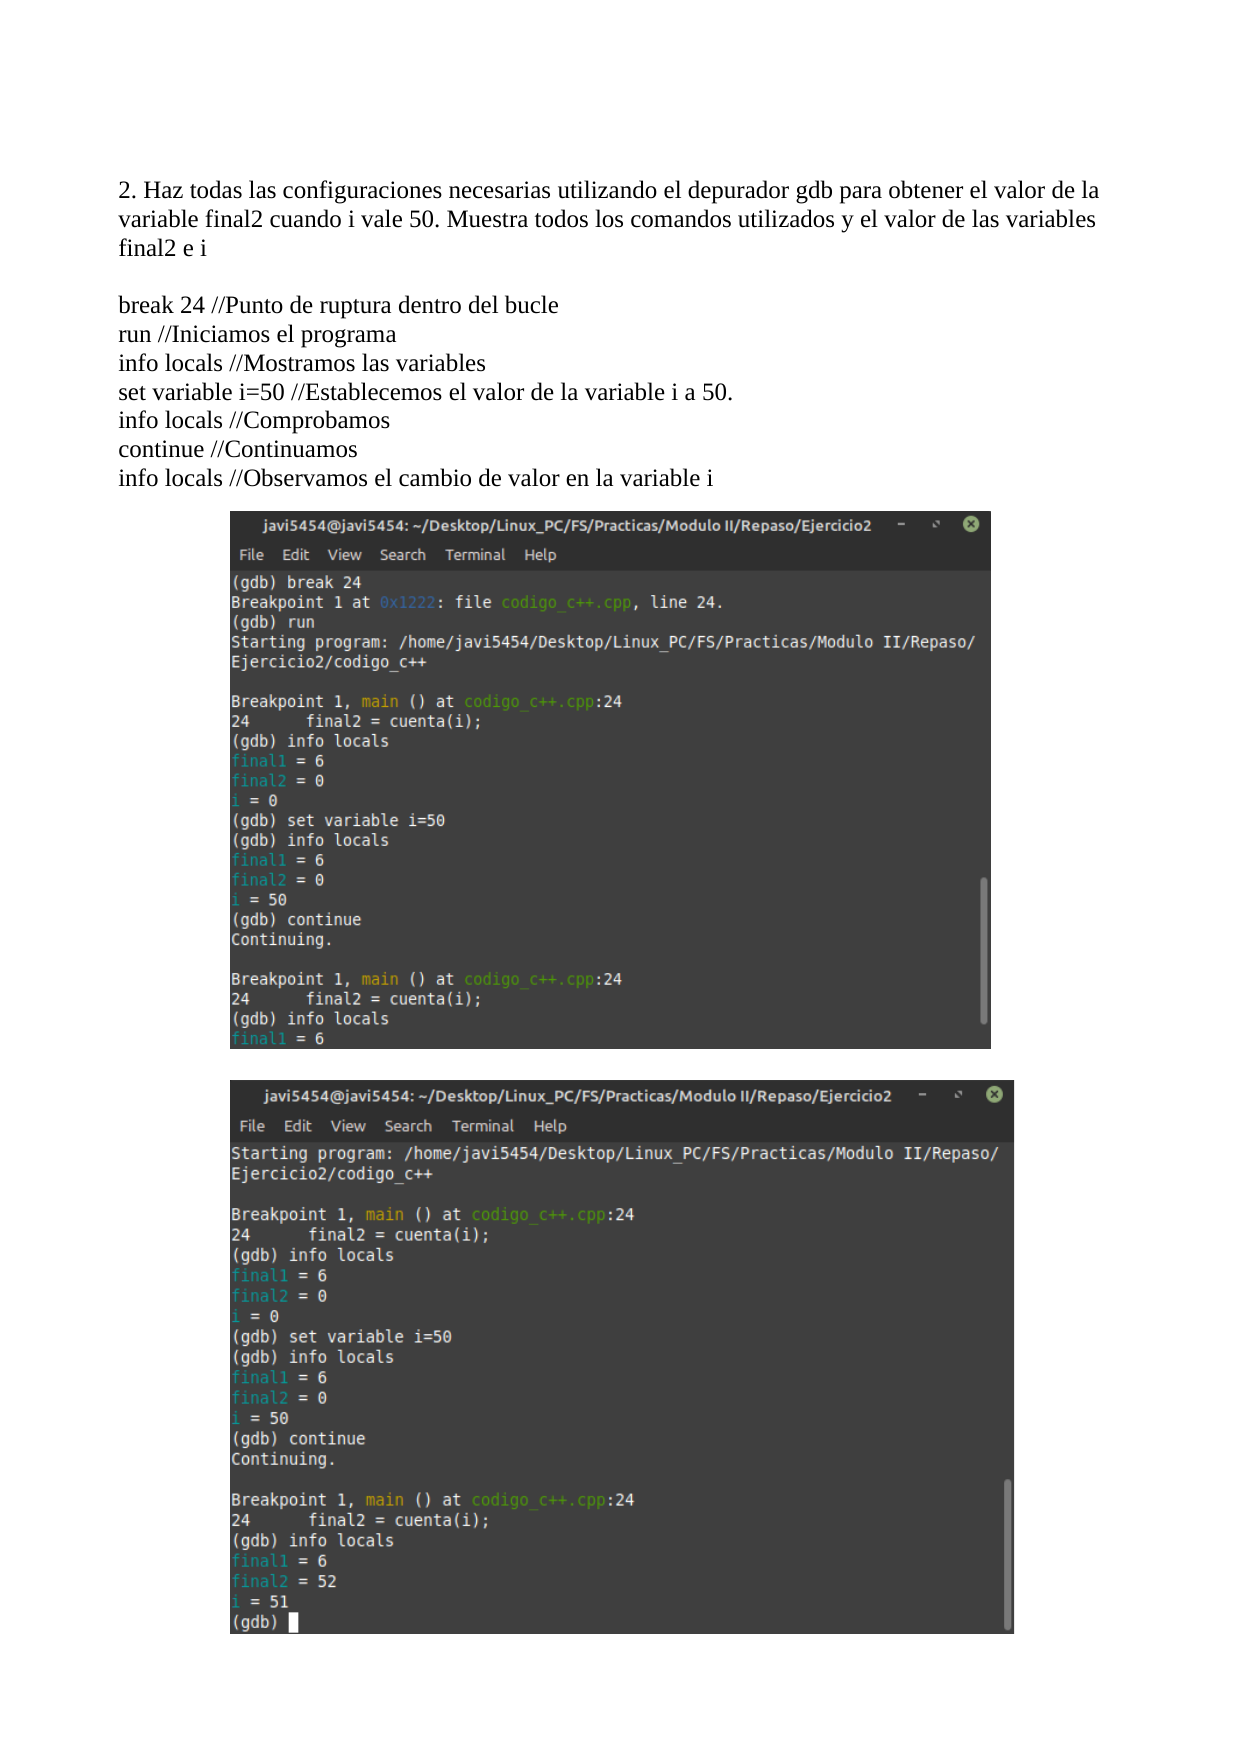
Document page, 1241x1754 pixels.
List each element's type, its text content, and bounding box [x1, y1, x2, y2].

text continue //Continuamos [118, 434, 1122, 463]
text run //Iniciamos el programa [118, 319, 1122, 348]
text info locals //Mostramos las variables [118, 348, 1122, 377]
picture [230, 511, 991, 1049]
picture [230, 1080, 1015, 1634]
text info locals //Observamos el cambio de valor en la variable i [118, 463, 1122, 492]
text break 24 //Punto de ruptura dentro del bucle [118, 291, 1122, 319]
text info locals //Comprobamos [118, 406, 1122, 434]
text set variable i=50 //Establecemos el valor de la variable i a 50. [118, 377, 1122, 406]
text 2. Haz todas las configuraciones necesarias utilizando el depurador gdb para obtener el valor de la variable final2 cuando i vale 50. Muestra todos los comandos utilizados y el valor de las variables final2 e i [118, 176, 1122, 262]
